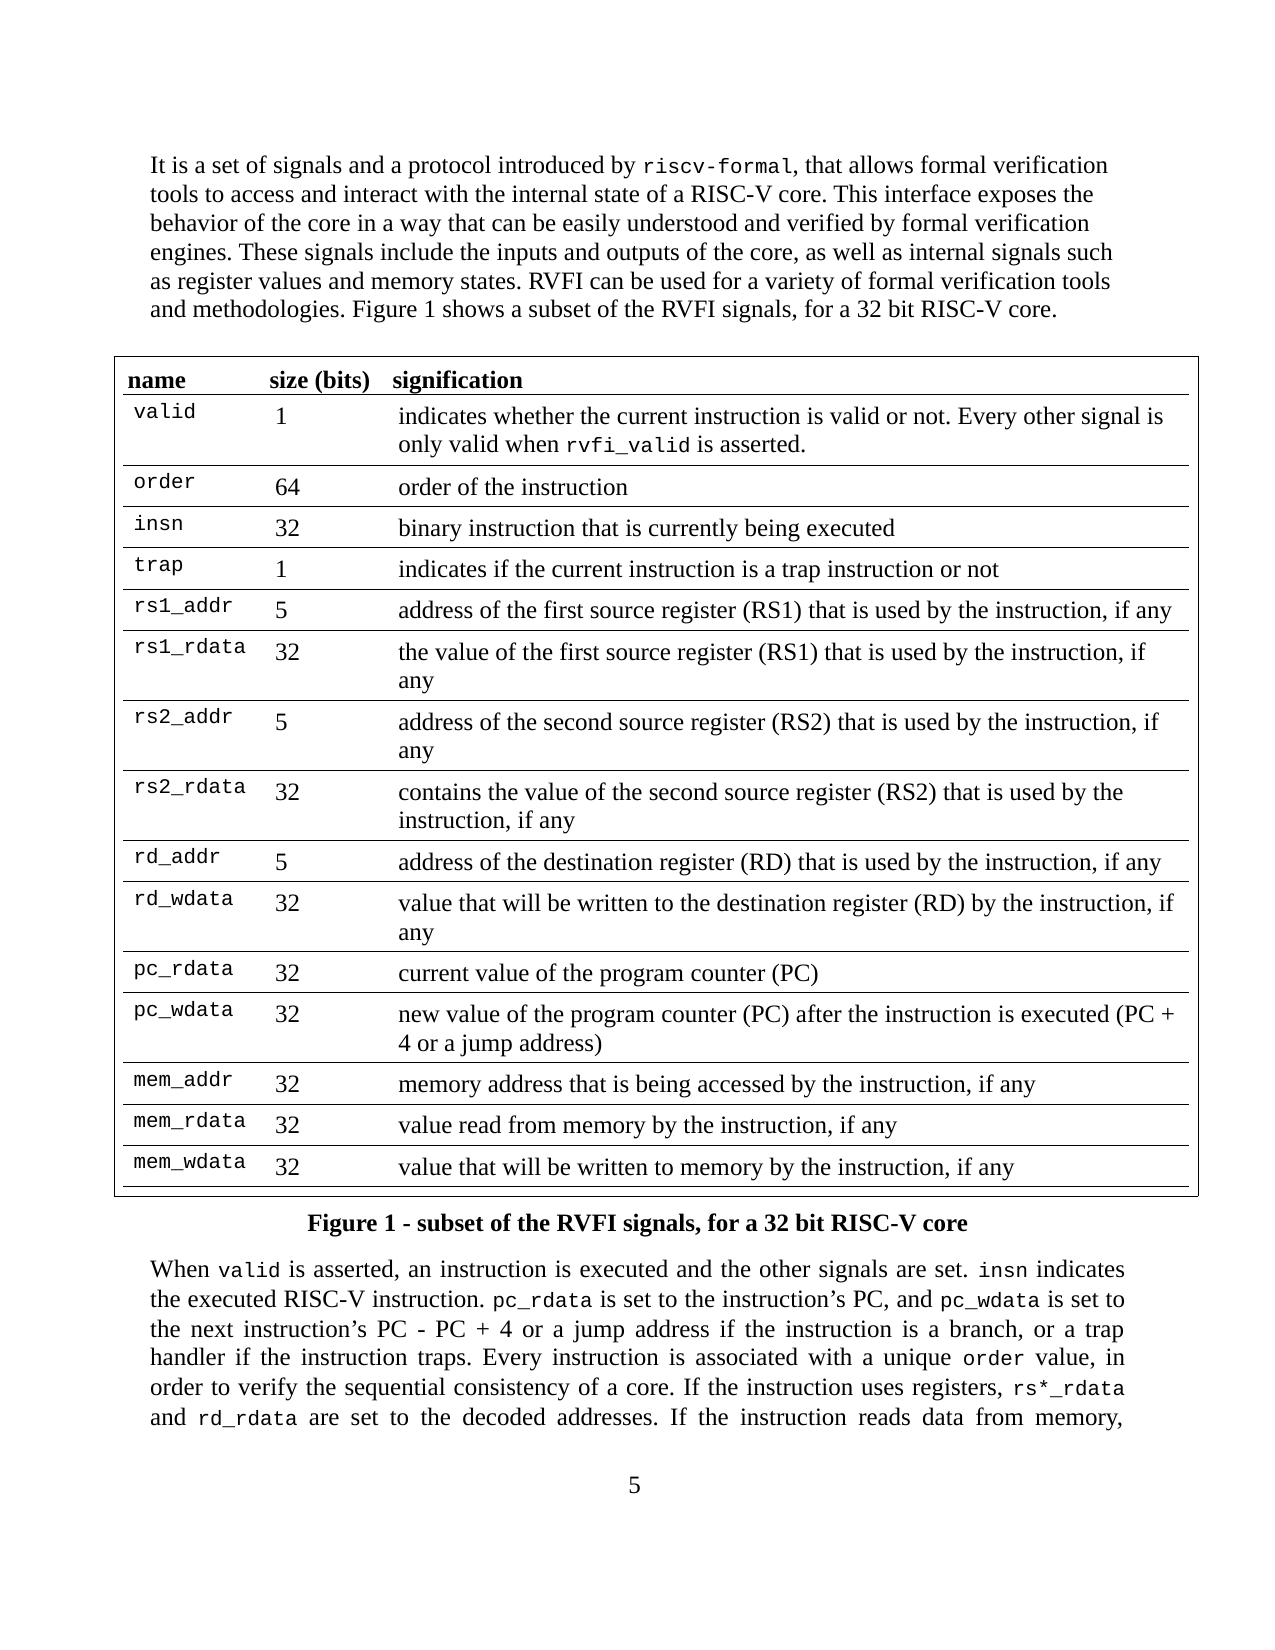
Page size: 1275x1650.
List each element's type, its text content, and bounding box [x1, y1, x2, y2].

table_cell rd_wdata [123, 882, 265, 951]
table_header size (bits) [265, 365, 388, 394]
table_cell 1 [265, 548, 388, 588]
table_cell value read from memory by the instruction, if any [388, 1105, 1189, 1145]
table_cell rs1_rdata [123, 631, 265, 700]
table_cell order of the instruction [388, 466, 1189, 506]
text It is a set of signals and a protocol introduced by riscv-formal, that allows formal verification tools to access and interact with the internal state of a RISC-V core. This interface exposes the behavior of the core in a way that can be easily understood and verified by formal verification engines. These signals include the inputs and outputs of the core, as well as internal signals such as register values and memory states. RVFI can be used for a variety of formal verification tools and methodologies. Figure 1 shows a subset of the RVFI signals, for a 32 bit RISC-V core. [150, 150, 1125, 323]
table_cell new value of the program counter (PC) after the instruction is executed (PC + 4 or a jump address) [388, 993, 1189, 1062]
table_cell contains the value of the second source register (RS2) that is used by the instruction, if any [388, 771, 1189, 840]
table_cell 5 [265, 841, 388, 881]
table_cell rs2_rdata [123, 771, 265, 840]
table_cell 32 [265, 1146, 388, 1186]
table_cell indicates if the current instruction is a trap instruction or not [388, 548, 1189, 588]
table_cell 32 [265, 771, 388, 840]
table_cell 1 [265, 395, 388, 465]
text [115, 357, 1198, 1196]
table_cell 32 [265, 952, 388, 992]
text When valid is asserted, an instruction is executed and the other signals are set. insn indicates the executed RISC-V instruction. pc_rdata is set to the instruction’s PC, and pc_wdata is set to the next instruction’s PC - PC + 4 or a jump address if the instruction is a branch, or a trap handler if the instruction traps. Every instruction is associated with a unique order value, in order to verify the sequential consistency of a core. If the instruction uses registers, rs*_rdata and rd_rdata are set to the decoded addresses. If the instruction reads data from memory, [150, 1254, 1125, 1431]
table_cell pc_wdata [123, 993, 265, 1062]
table_header signification [388, 365, 1189, 394]
table_cell insn [123, 507, 265, 547]
table_cell trap [123, 548, 265, 588]
table_cell address of the destination register (RD) that is used by the instruction, if any [388, 841, 1189, 881]
text Figure 1 - subset of the RVFI signals, for a 32 bit RISC-V core [150, 1197, 1125, 1237]
table_cell 32 [265, 1063, 388, 1103]
table_cell 32 [265, 882, 388, 951]
table_cell mem_addr [123, 1063, 265, 1103]
table_cell 32 [265, 507, 388, 547]
table_cell 32 [265, 1105, 388, 1145]
table_cell mem_wdata [123, 1146, 265, 1186]
table_cell value that will be written to the destination register (RD) by the instruction, if any [388, 882, 1189, 951]
table_cell indicates whether the current instruction is valid or not. Every other signal is only valid when rvfi_valid is asserted. [388, 395, 1189, 465]
table_cell 5 [265, 590, 388, 630]
table_cell address of the second source register (RS2) that is used by the instruction, if any [388, 701, 1189, 770]
table_cell memory address that is being accessed by the instruction, if any [388, 1063, 1189, 1103]
table_cell rs2_addr [123, 701, 265, 770]
table_cell order [123, 466, 265, 506]
table_cell binary instruction that is currently being executed [388, 507, 1189, 547]
table_cell 64 [265, 466, 388, 506]
table_cell pc_rdata [123, 952, 265, 992]
table_cell the value of the first source register (RS1) that is used by the instruction, if any [388, 631, 1189, 700]
table_cell 32 [265, 631, 388, 700]
table_cell 32 [265, 993, 388, 1062]
table_cell mem_rdata [123, 1105, 265, 1145]
table_cell current value of the program counter (PC) [388, 952, 1189, 992]
table_header name [123, 365, 265, 394]
text [150, 341, 1125, 356]
table_cell rs1_addr [123, 590, 265, 630]
table_cell valid [123, 395, 265, 465]
table_cell 5 [265, 701, 388, 770]
table_cell address of the first source register (RS1) that is used by the instruction, if any [388, 590, 1189, 630]
table_cell rd_addr [123, 841, 265, 881]
table_cell value that will be written to memory by the instruction, if any [388, 1146, 1189, 1186]
